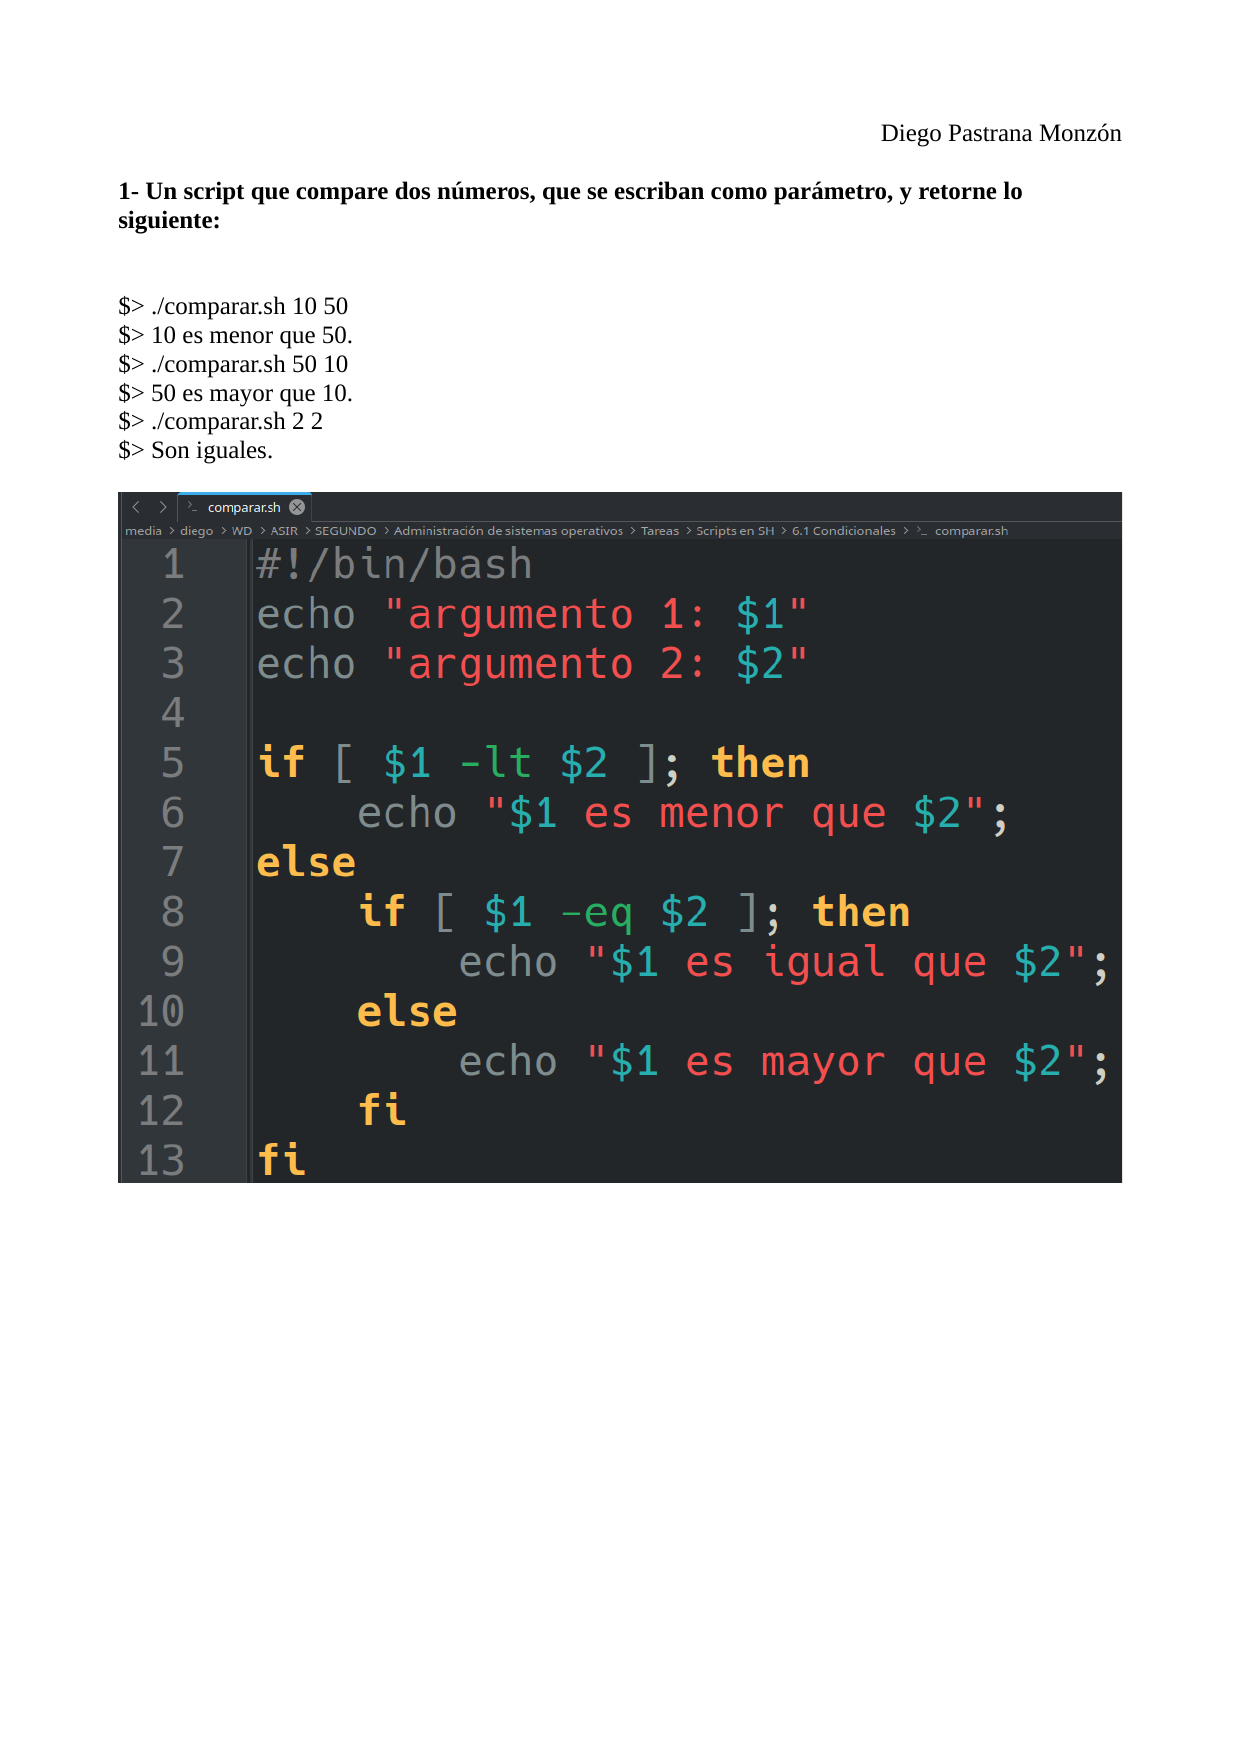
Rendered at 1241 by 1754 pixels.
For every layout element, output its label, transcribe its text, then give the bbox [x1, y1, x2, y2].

text $> 50 es mayor que 10. [118, 378, 1122, 406]
picture [118, 492, 1123, 1183]
text $> ./comparar.sh 2 2 [118, 406, 1122, 435]
text $> ./comparar.sh 50 10 [118, 349, 1122, 378]
text $> 10 es menor que 50. [118, 320, 1122, 349]
text $> Son iguales. [118, 435, 1122, 464]
text siguiente: [118, 205, 1122, 234]
text $> ./comparar.sh 10 50 [118, 291, 1122, 320]
text 1- Un script que compare dos números, que se escriban como parámetro, y retorne lo [118, 176, 1122, 205]
